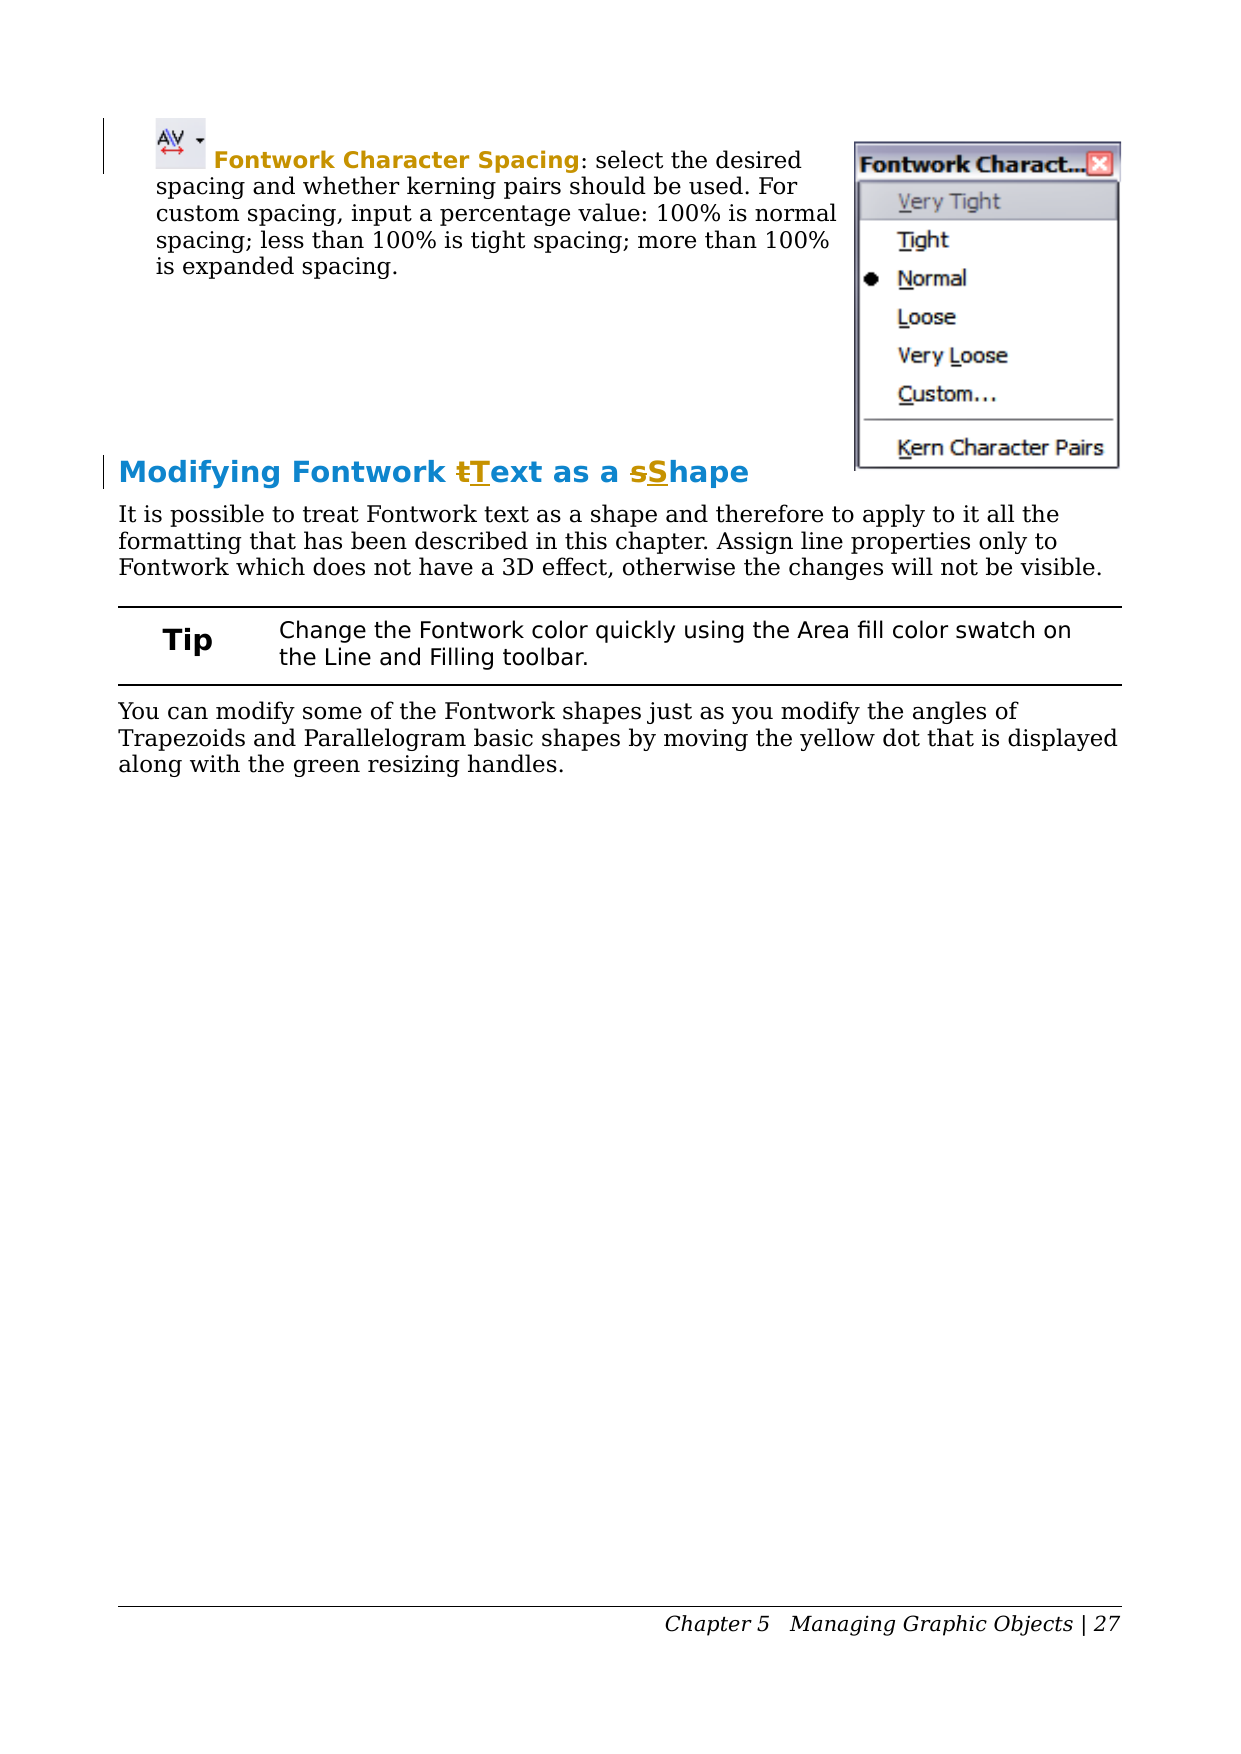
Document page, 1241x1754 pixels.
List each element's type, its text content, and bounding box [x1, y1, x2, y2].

table_header Tip [118, 608, 257, 683]
list Fontwork Character Spacing: select the desired spacing and whether kerning pairs should be used. For custom spacing, input a percentage value: 100% is normal spacing; less than 100% is tight spacing; more than 100% is expanded spacing. [156, 118, 1122, 280]
table_header Change the Fontwork color quickly using the Area fill color swatch on the Line and Filling toolbar. [258, 608, 1122, 683]
subtitle Modifying Fontwork Text as a Shape [118, 455, 1122, 489]
text You can modify some of the Fontwork shapes just as you modify the angles of Trapezoids and Parallelogram basic shapes by moving the yellow dot that is displayed along with the green resizing handles. [118, 698, 1122, 778]
picture [155, 118, 206, 169]
picture [854, 140, 1122, 471]
text It is possible to treat Fontwork text as a shape and therefore to apply to it all the formatting that has been described in this chapter. Assign line properties only to Fontwork which does not have a 3D effect, otherwise the changes will not be visible. [118, 501, 1122, 581]
